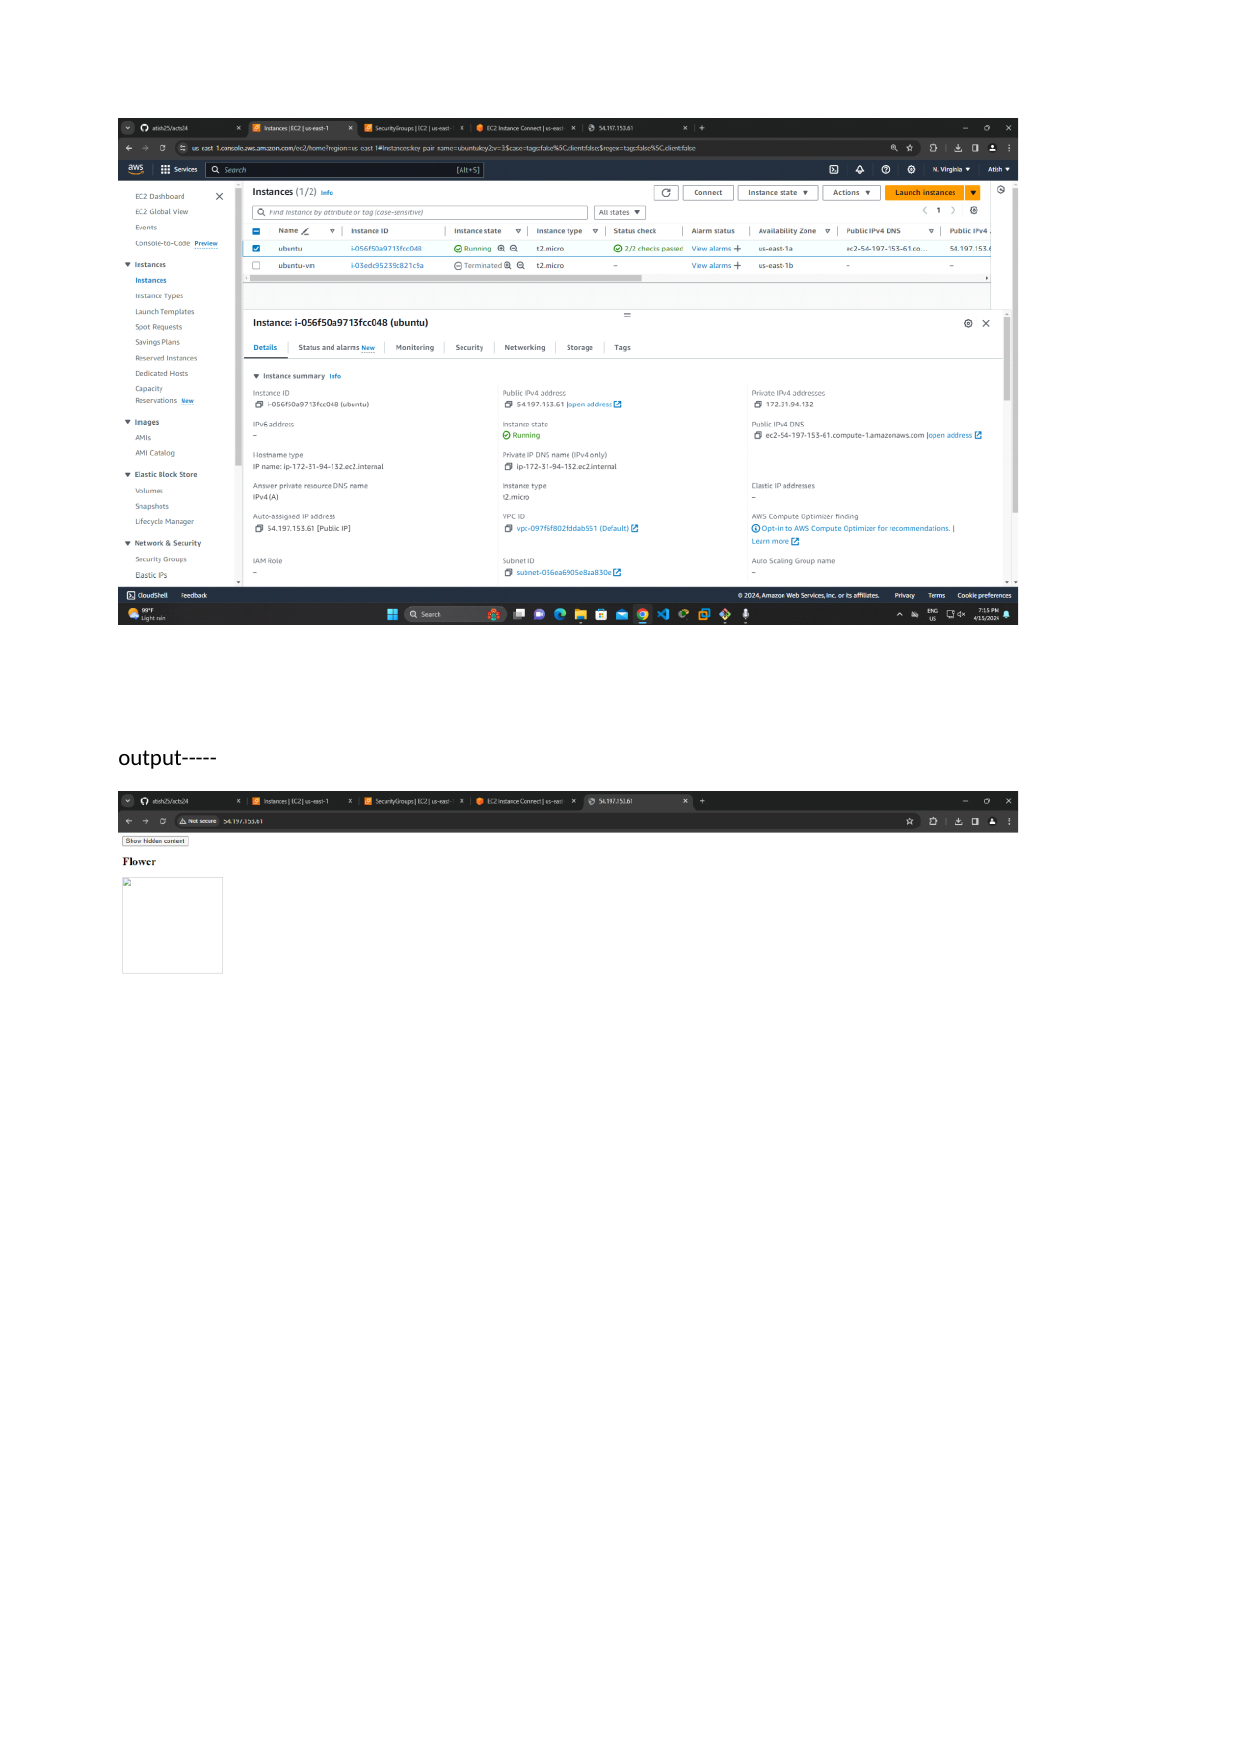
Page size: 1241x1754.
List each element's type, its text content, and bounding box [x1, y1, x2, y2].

text output----- [118, 743, 1122, 771]
